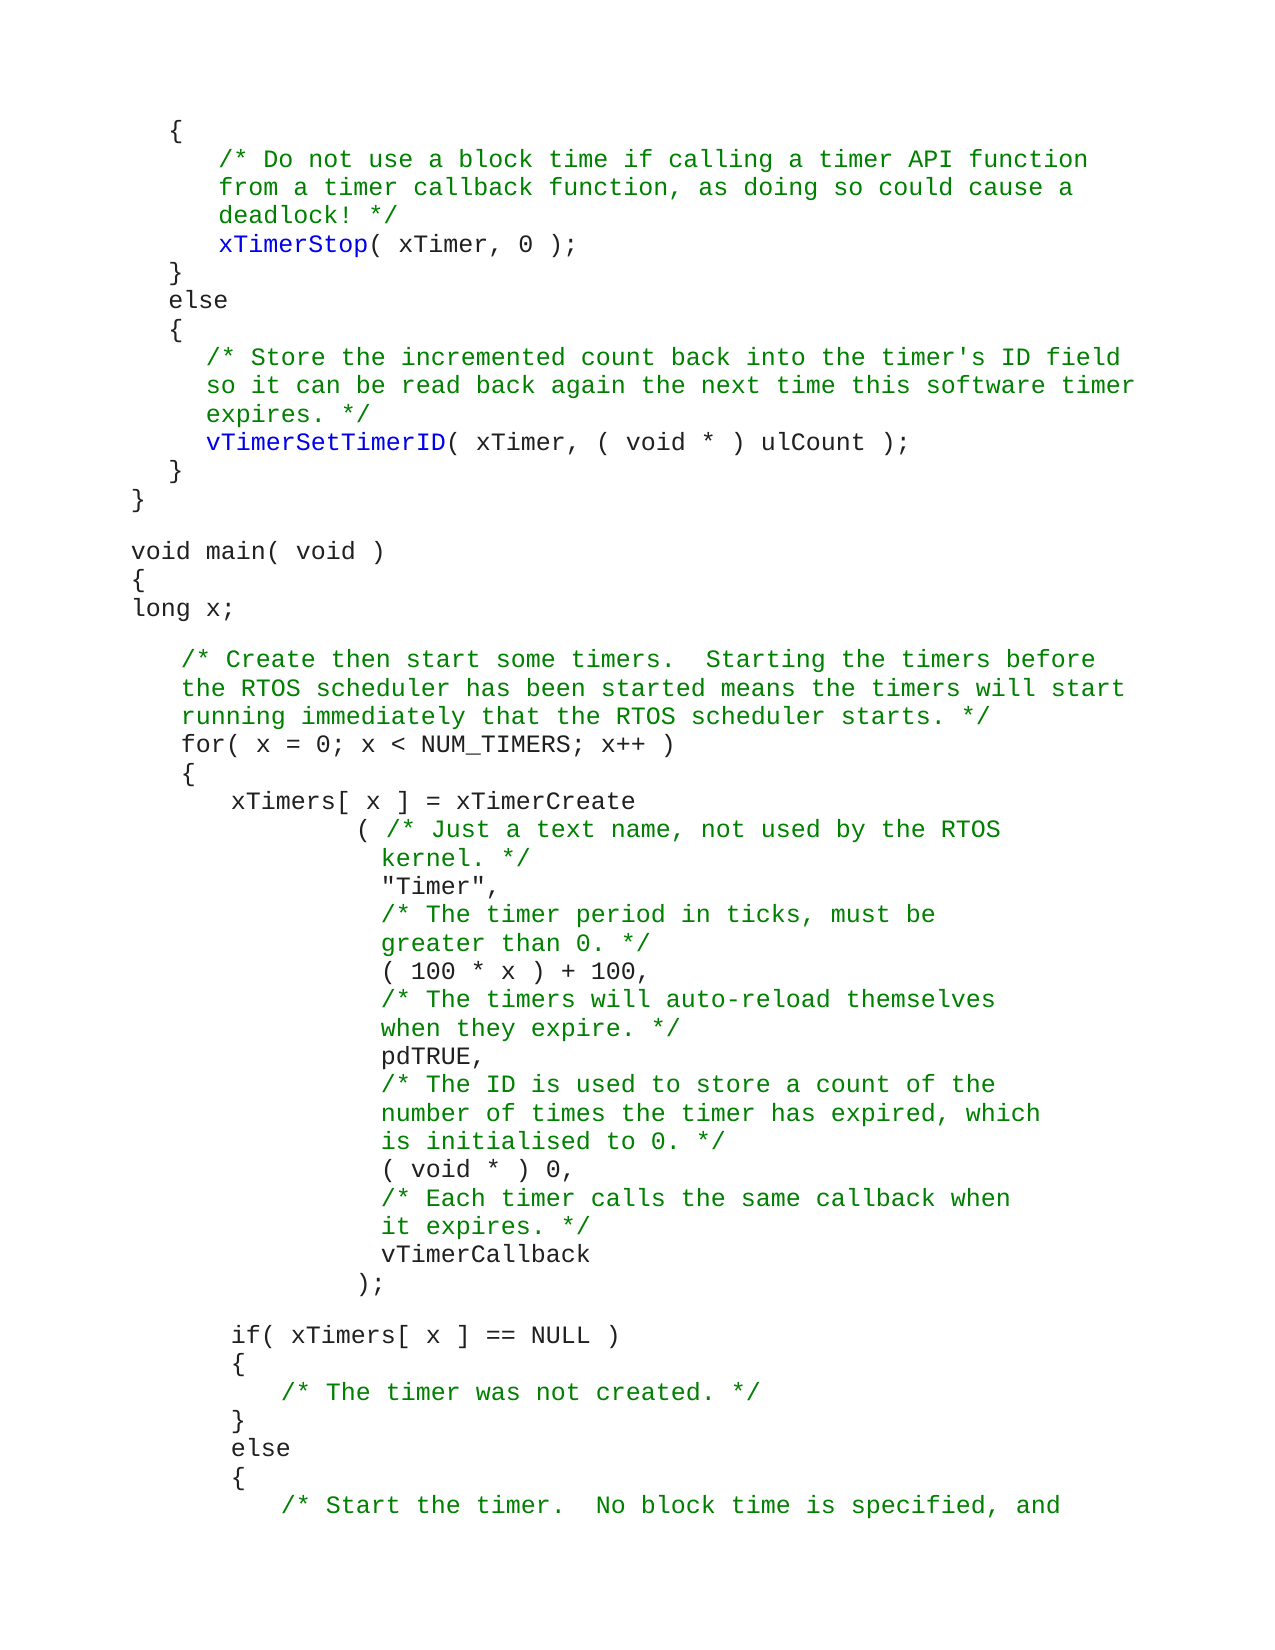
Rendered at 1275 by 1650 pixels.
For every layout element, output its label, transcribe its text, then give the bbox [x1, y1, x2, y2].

text it expires. */ [118, 1214, 1157, 1242]
text { [118, 316, 1157, 345]
text when they expire. */ [118, 1015, 1157, 1044]
text { [118, 118, 1157, 146]
text else [118, 288, 1157, 316]
text /* Create then start some timers. Starting the timers before [118, 647, 1157, 675]
text /* The ID is used to store a count of the [118, 1072, 1157, 1100]
text ( /* Just a text name, not used by the RTOS [118, 817, 1157, 845]
text the RTOS scheduler has been started means the timers will start [118, 675, 1157, 704]
text so it can be read back again the next time this software timer [118, 373, 1157, 401]
text deadlock! */ [118, 203, 1157, 231]
text } [118, 458, 1157, 486]
text pdTRUE, [118, 1044, 1157, 1072]
text "Timer", [118, 874, 1157, 902]
text long x; [118, 595, 1157, 623]
text } [118, 260, 1157, 288]
text from a timer callback function, as doing so could cause a [118, 175, 1157, 203]
text /* Store the incremented count back into the timer's ID field [118, 345, 1157, 373]
text { [118, 567, 1157, 595]
text void main( void ) [118, 538, 1157, 567]
text /* Do not use a block time if calling a timer API function [118, 146, 1157, 175]
text greater than 0. */ [118, 930, 1157, 959]
text /* The timer period in ticks, must be [118, 902, 1157, 930]
text ( 100 * x ) + 100, [118, 959, 1157, 987]
text ); [118, 1270, 1157, 1299]
text } [118, 486, 1157, 515]
text { [118, 1464, 1157, 1492]
text /* The timer was not created. */ [118, 1379, 1157, 1407]
text /* The timers will auto-reload themselves [118, 987, 1157, 1015]
text is initialised to 0. */ [118, 1129, 1157, 1157]
text } [118, 1407, 1157, 1436]
text vTimerCallback [118, 1242, 1157, 1270]
text { [118, 1351, 1157, 1379]
text number of times the timer has expired, which [118, 1100, 1157, 1129]
text /* Start the timer. No block time is specified, and [118, 1492, 1157, 1521]
text xTimerStop( xTimer, 0 ); [118, 231, 1157, 260]
text vTimerSetTimerID( xTimer, ( void * ) ulCount ); [118, 430, 1157, 458]
text /* Each timer calls the same callback when [118, 1185, 1157, 1214]
text running immediately that the RTOS scheduler starts. */ [118, 704, 1157, 732]
text xTimers[ x ] = xTimerCreate [118, 789, 1157, 817]
text if( xTimers[ x ] == NULL ) [118, 1322, 1157, 1351]
text for( x = 0; x < NUM_TIMERS; x++ ) [118, 732, 1157, 760]
text kernel. */ [118, 845, 1157, 874]
text expires. */ [118, 401, 1157, 430]
text { [118, 760, 1157, 789]
text else [118, 1436, 1157, 1464]
text ( void * ) 0, [118, 1157, 1157, 1185]
